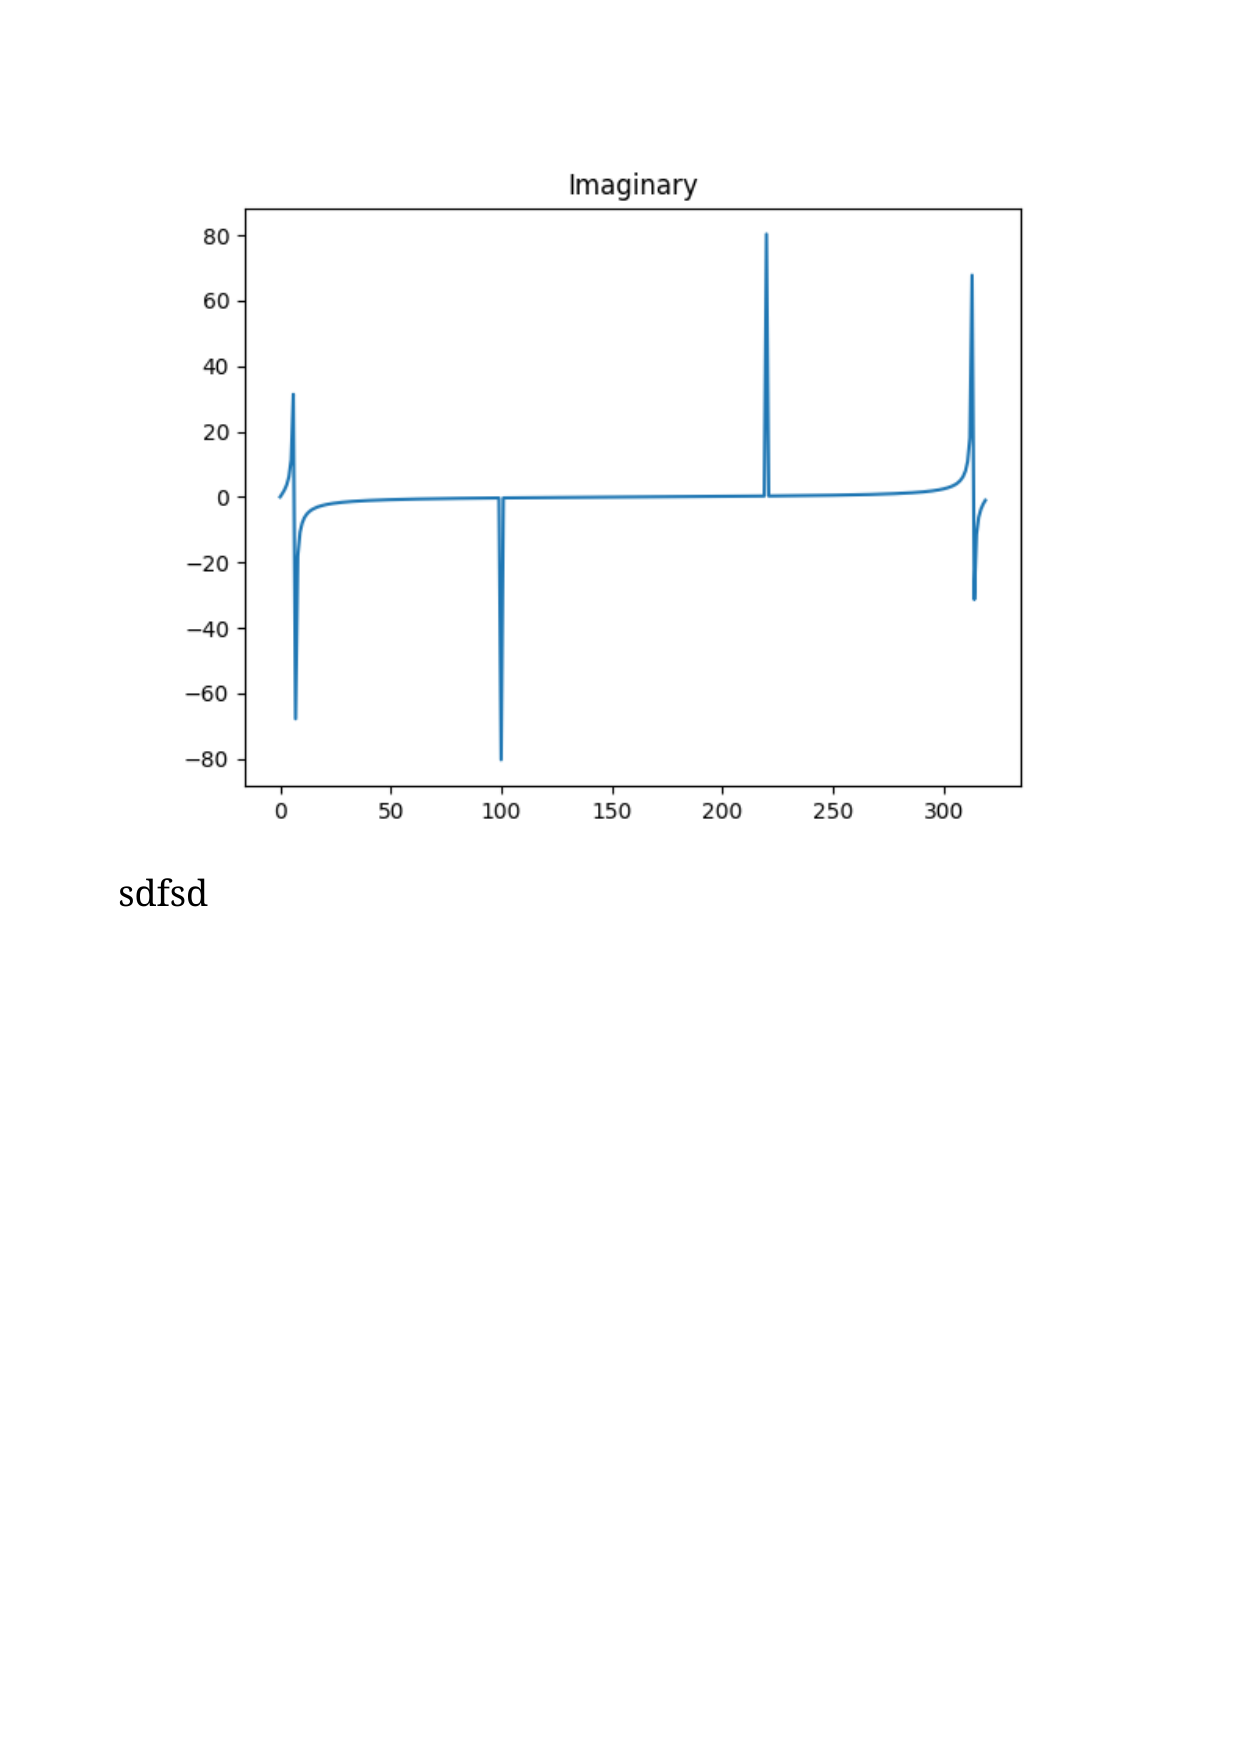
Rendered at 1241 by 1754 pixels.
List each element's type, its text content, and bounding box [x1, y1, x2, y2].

picture [120, 118, 1121, 869]
text sdfsd [118, 118, 1122, 917]
